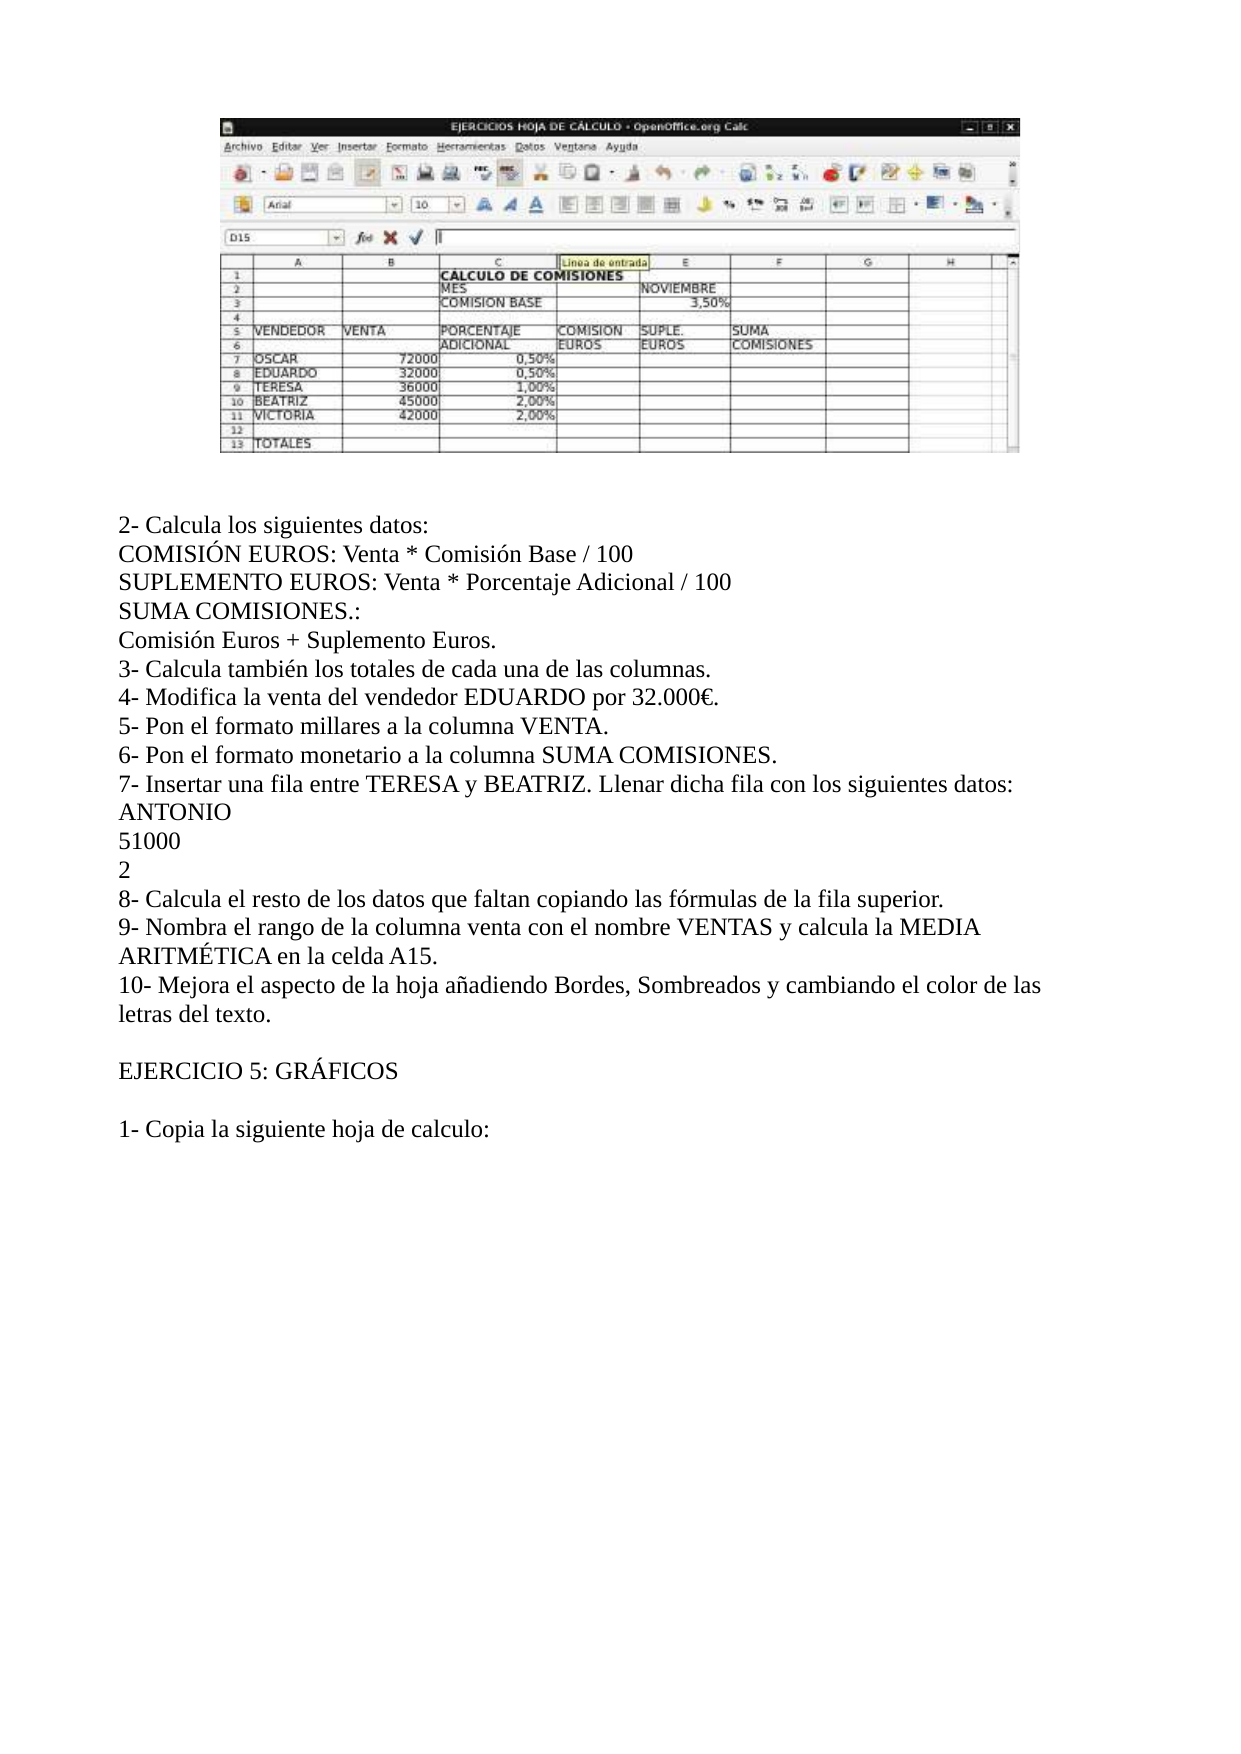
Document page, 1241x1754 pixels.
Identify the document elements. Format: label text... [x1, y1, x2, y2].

text EJERCICIO 5: GRÁFICOS [118, 1056, 1122, 1085]
text ANTONIO [118, 797, 1122, 826]
text 1- Copia la siguiente hoja de calculo: [118, 1114, 1122, 1142]
text 3- Calcula también los totales de cada una de las columnas. [118, 654, 1122, 682]
text COMISIÓN EUROS: Venta * Comisión Base / 100 [118, 539, 1122, 567]
text 6- Pon el formato monetario a la columna SUMA COMISIONES. [118, 740, 1122, 769]
text Comisión Euros + Suplemento Euros. [118, 625, 1122, 654]
text SUMA COMISIONES.: [118, 596, 1122, 625]
text 7- Insertar una fila entre TERESA y BEATRIZ. Llenar dicha fila con los siguientes datos: [118, 769, 1122, 797]
text SUPLEMENTO EUROS: Venta * Porcentaje Adicional / 100 [118, 567, 1122, 596]
picture [220, 118, 1020, 453]
text letras del texto. [118, 999, 1122, 1027]
text 9- Nombra el rango de la columna venta con el nombre VENTAS y calcula la MEDIA [118, 912, 1122, 941]
text 2 [118, 855, 1122, 884]
text 10- Mejora el aspecto de la hoja añadiendo Bordes, Sombreados y cambiando el color de las [118, 970, 1122, 999]
text 4- Modifica la venta del vendedor EDUARDO por 32.000€. [118, 682, 1122, 711]
text 51000 [118, 826, 1122, 855]
text 2- Calcula los siguientes datos: [118, 510, 1122, 539]
text ARITMÉTICA en la celda A15. [118, 941, 1122, 970]
text 8- Calcula el resto de los datos que faltan copiando las fórmulas de la fila superior. [118, 884, 1122, 912]
text 5- Pon el formato millares a la columna VENTA. [118, 711, 1122, 740]
